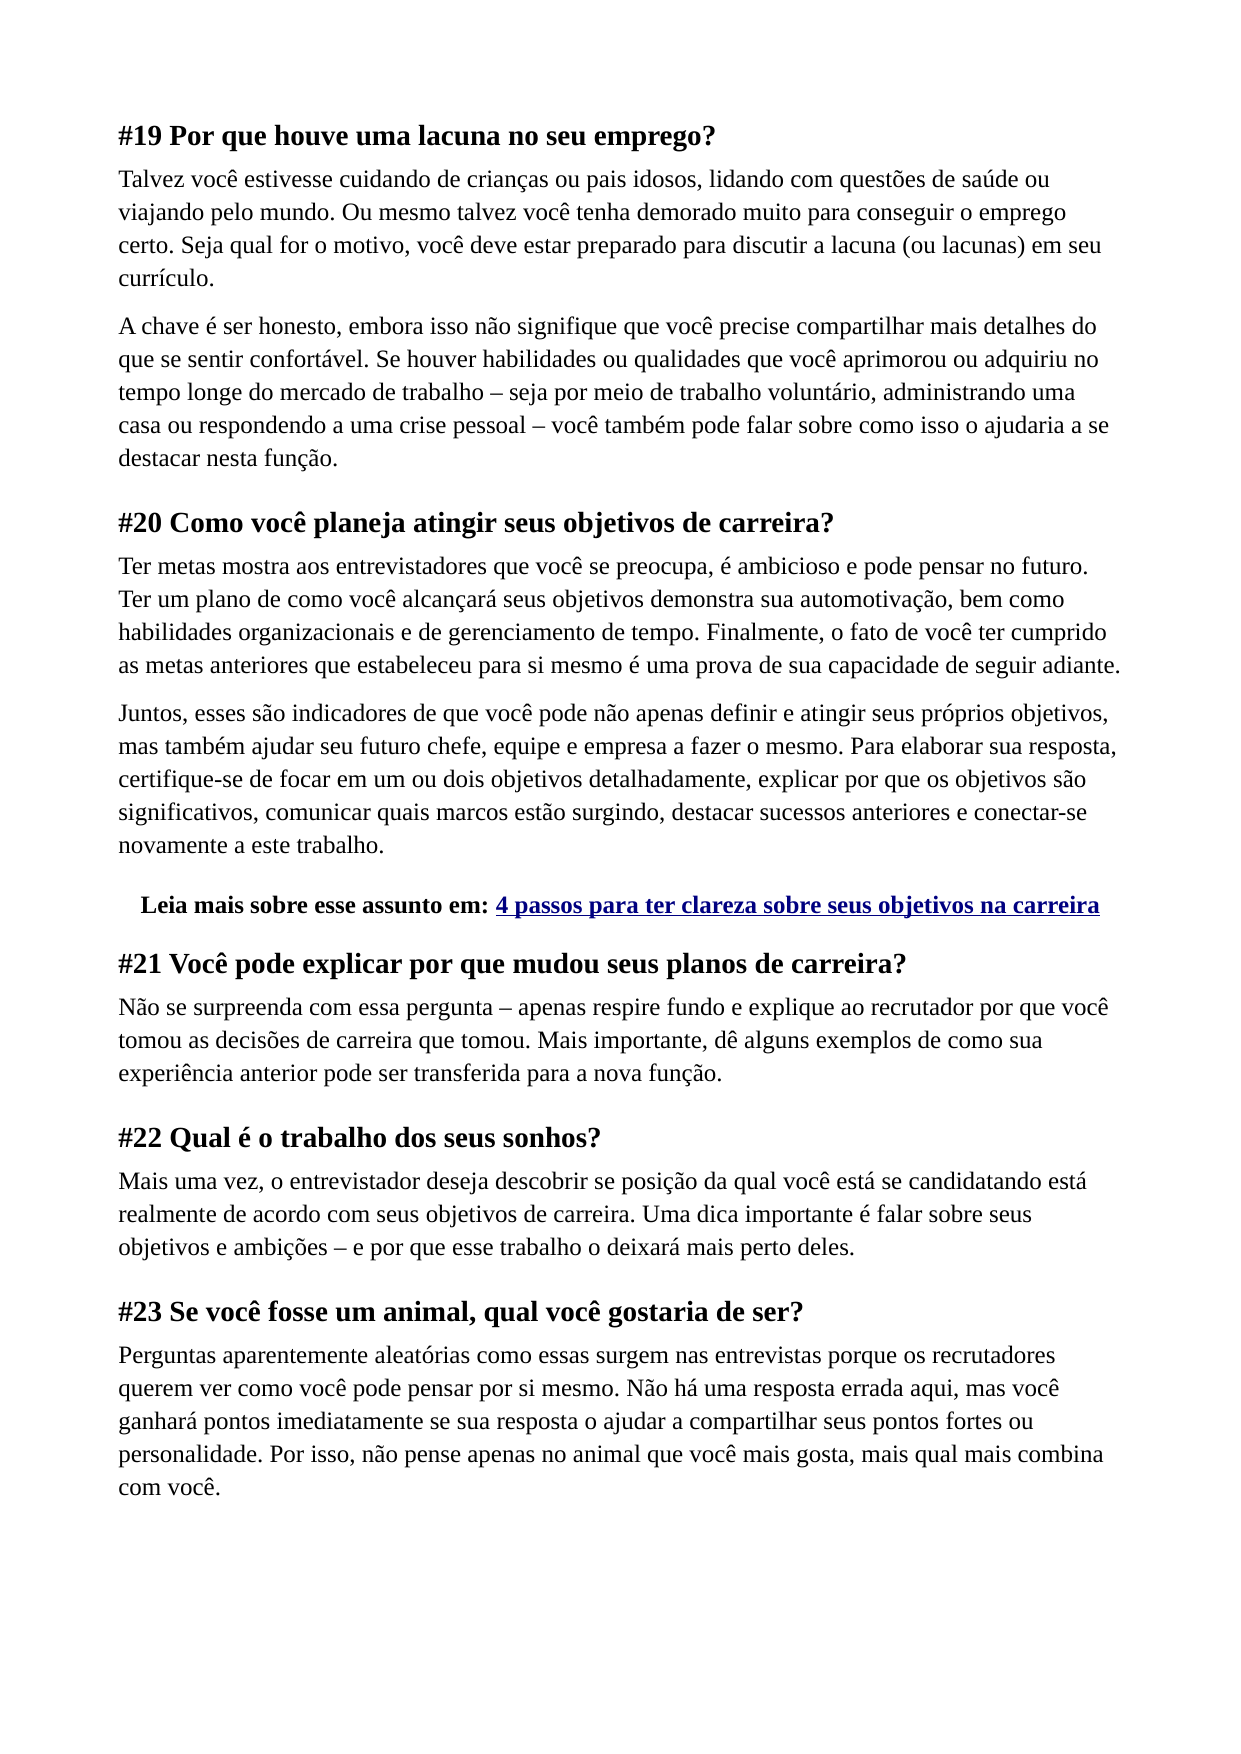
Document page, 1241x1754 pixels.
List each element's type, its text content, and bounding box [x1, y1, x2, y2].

text Juntos, esses são indicadores de que você pode não apenas definir e atingir seus próprios objetivos, mas também ajudar seu futuro chefe, equipe e empresa a fazer o mesmo. Para elaborar sua resposta, certifique-se de focar em um ou dois objetivos detalhadamente, explicar por que os objetivos são significativos, comunicar quais marcos estão surgindo, destacar sucessos anteriores e conectar-se novamente a este trabalho. [118, 698, 1122, 859]
text Ter metas mostra aos entrevistadores que você se preocupa, é ambicioso e pode pensar no futuro. Ter um plano de como você alcançará seus objetivos demonstra sua automotivação, bem como habilidades organizacionais e de gerenciamento de tempo. Finalmente, o fato de você ter cumprido as metas anteriores que estabeleceu para si mesmo é uma prova de sua capacidade de seguir adiante. [118, 551, 1122, 679]
text Talvez você estivesse cuidando de crianças ou pais idosos, lidando com questões de saúde ou viajando pelo mundo. Ou mesmo talvez você tenha demorado muito para conseguir o emprego certo. Seja qual for o motivo, você deve estar preparado para discutir a lacuna (ou lacunas) em seu currículo. [118, 164, 1122, 292]
text Não se surpreenda com essa pergunta – apenas respire fundo e explique ao recrutador por que você tomou as decisões de carreira que tomou. Mais importante, dê alguns exemplos de como sua experiência anterior pode ser transferida para a nova função. [118, 992, 1122, 1087]
subtitle #21 Você pode explicar por que mudou seus planos de carreira? [118, 946, 1122, 979]
text Mais uma vez, o entrevistador deseja descobrir se posição da qual você está se candidatando está realmente de acordo com seus objetivos de carreira. Uma dica importante é falar sobre seus objetivos e ambições – e por que esse trabalho o deixará mais perto deles. [118, 1166, 1122, 1261]
subtitle Leia mais sobre esse assunto em: 4 passos para ter clareza sobre seus objetivos na carreira [118, 890, 1122, 919]
text Perguntas aparentemente aleatórias como essas surgem nas entrevistas porque os recrutadores querem ver como você pode pensar por si mesmo. Não há uma resposta errada aqui, mas você ganhará pontos imediatamente se sua resposta o ajudar a compartilhar seus pontos fortes ou personalidade. Por isso, não pense apenas no animal que você mais gosta, mais qual mais combina com você. [118, 1340, 1122, 1501]
subtitle #20 Como você planeja atingir seus objetivos de carreira? [118, 505, 1122, 539]
text A chave é ser honesto, embora isso não signifique que você precise compartilhar mais detalhes do que se sentir confortável. Se houver habilidades ou qualidades que você aprimorou ou adquiriu no tempo longe do mercado de trabalho – seja por meio de trabalho voluntário, administrando uma casa ou respondendo a uma crise pessoal – você também pode falar sobre como isso o ajudaria a se destacar nesta função. [118, 311, 1122, 472]
subtitle #19 Por que houve uma lacuna no seu emprego? [118, 118, 1122, 152]
subtitle #22 Qual é o trabalho dos seus sonhos? [118, 1120, 1122, 1154]
subtitle #23 Se você fosse um animal, qual você gostaria de ser? [118, 1294, 1122, 1328]
